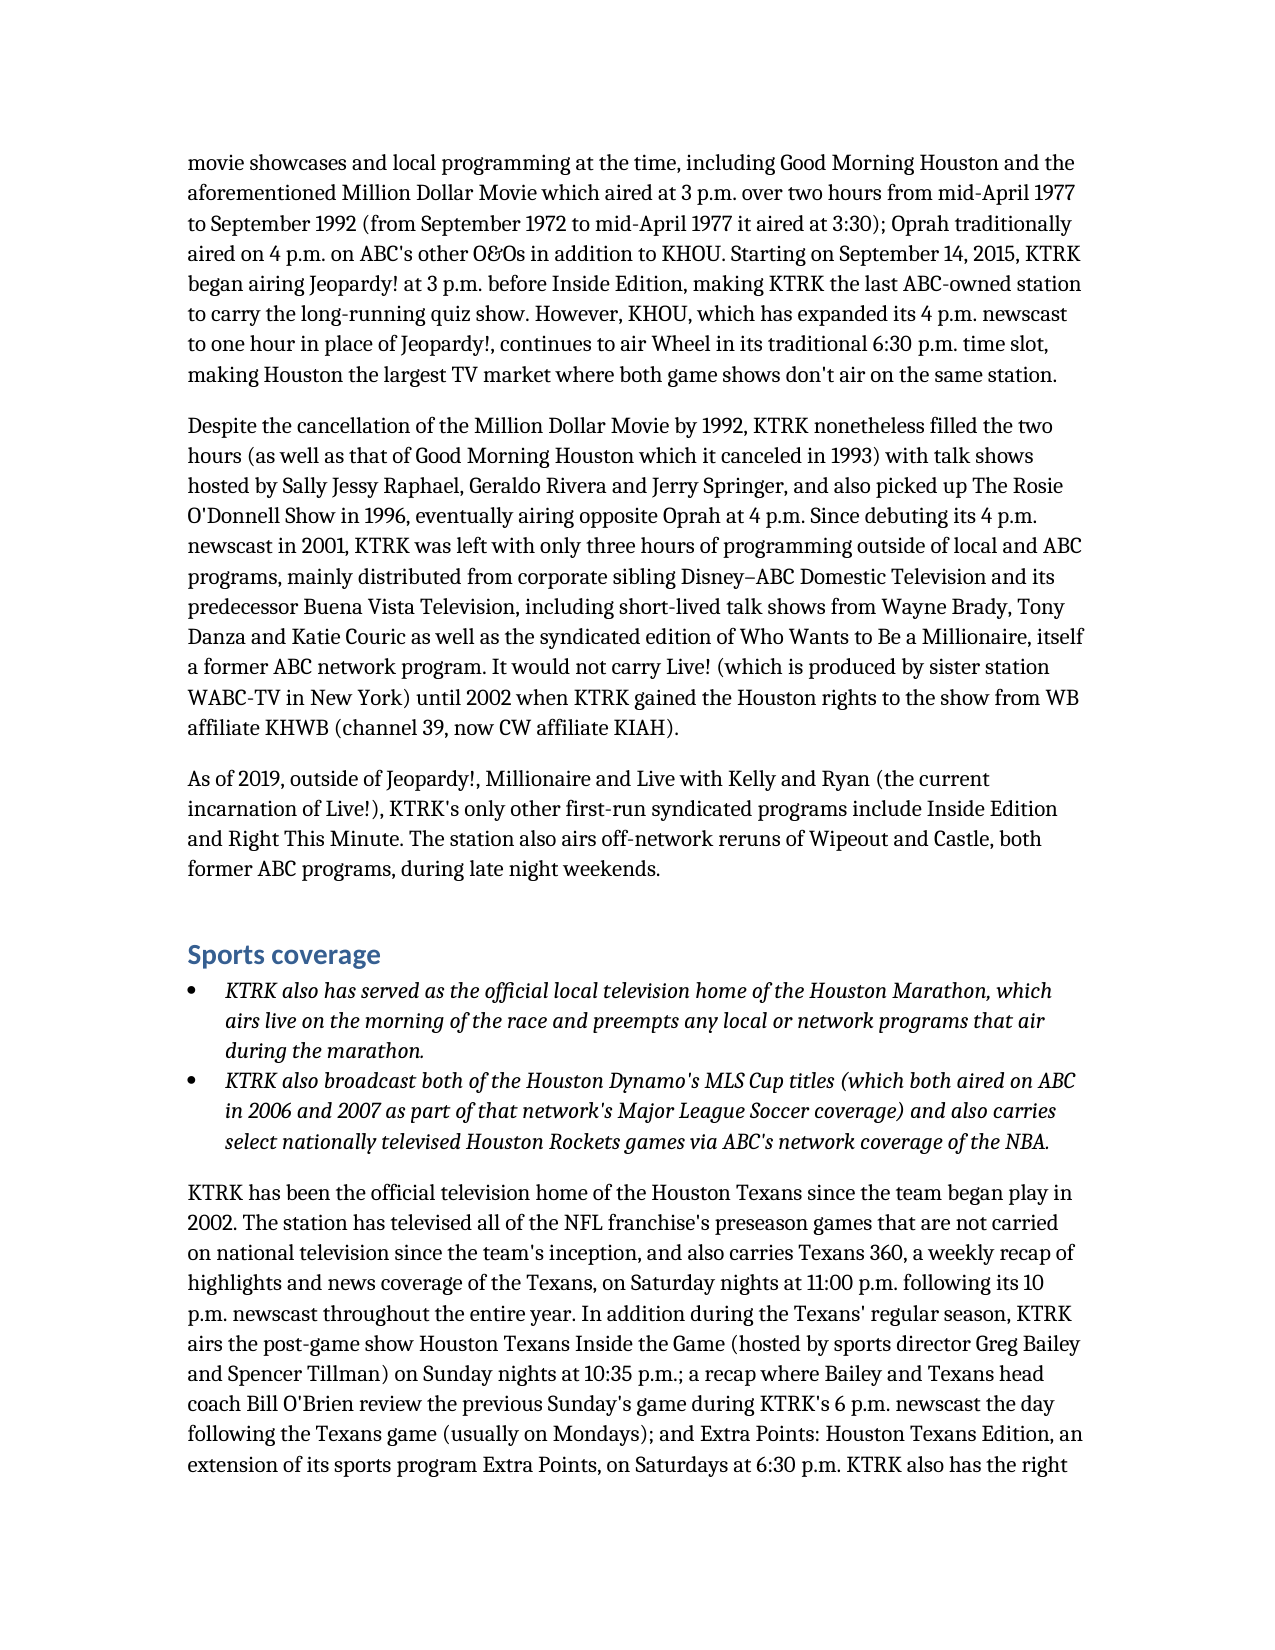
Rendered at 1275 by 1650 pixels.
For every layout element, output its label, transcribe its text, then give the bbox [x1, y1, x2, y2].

text KTRK has been the official television home of the Houston Texans since the team began play in 2002. The station has televised all of the NFL franchise's preseason games that are not carried on national television since the team's inception, and also carries Texans 360, a weekly recap of highlights and news coverage of the Texans, on Saturday nights at 11:00 p.m. following its 10 p.m. newscast throughout the entire year. In addition during the Texans' regular season, KTRK airs the post-game show Houston Texans Inside the Game (hosted by sports director Greg Bailey and Spencer Tillman) on Sunday nights at 10:35 p.m.; a recap where Bailey and Texans head coach Bill O'Brien review the previous Sunday's game during KTRK's 6 p.m. newscast the day following the Texans game (usually on Mondays); and Extra Points: Houston Texans Edition, an extension of its sports program Extra Points, on Saturdays at 6:30 p.m. KTRK also has the right [187, 1179, 1087, 1478]
text As of 2019, outside of Jeopardy!, Millionaire and Live with Kelly and Ryan (the current incarnation of Live!), KTRK's only other first-run syndicated programs include Inside Edition and Right This Minute. The station also airs off-network reruns of Wipeout and Castle, both former ABC programs, during late night weekends. [187, 766, 1087, 883]
subtitle Sports coverage [187, 936, 1087, 972]
text movie showcases and local programming at the time, including Good Morning Houston and the aforementioned Million Dollar Movie which aired at 3 p.m. over two hours from mid-April 1977 to September 1992 (from September 1972 to mid-April 1977 it aired at 3:30); Oprah traditionally aired on 4 p.m. on ABC's other O&Os in addition to KHOU. Starting on September 14, 2015, KTRK began airing Jeopardy! at 3 p.m. before Inside Edition, making KTRK the last ABC-owned station to carry the long-running quiz show. However, KHOU, which has expanded its 4 p.m. newscast to one hour in place of Jeopardy!, continues to air Wheel in its traditional 6:30 p.m. time slot, making Houston the largest TV market where both game shows don't air on the same station. [187, 150, 1087, 388]
list KTRK also has served as the official local television home of the Houston Marathon, which airs live on the morning of the race and preempts any local or network programs that air during the marathon. [187, 977, 1087, 1064]
list KTRK also broadcast both of the Houston Dynamo's MLS Cup titles (which both aired on ABC in 2006 and 2007 as part of that network's Major League Soccer coverage) and also carries select nationally televised Houston Rockets games via ABC's network coverage of the NBA. [187, 1068, 1087, 1155]
text Despite the cancellation of the Million Dollar Movie by 1992, KTRK nonetheless filled the two hours (as well as that of Good Morning Houston which it canceled in 1993) with talk shows hosted by Sally Jessy Raphael, Geraldo Rivera and Jerry Springer, and also picked up The Rosie O'Donnell Show in 1996, eventually airing opposite Oprah at 4 p.m. Since debuting its 4 p.m. newscast in 2001, KTRK was left with only three hours of programming outside of local and ABC programs, mainly distributed from corporate sibling Disney–ABC Domestic Television and its predecessor Buena Vista Television, including short-lived talk shows from Wayne Brady, Tony Danza and Katie Couric as well as the syndicated edition of Who Wants to Be a Millionaire, itself a former ABC network program. It would not carry Live! (which is produced by sister station WABC-TV in New York) until 2002 when KTRK gained the Houston rights to the show from WB affiliate KHWB (channel 39, now CW affiliate KIAH). [187, 412, 1087, 741]
